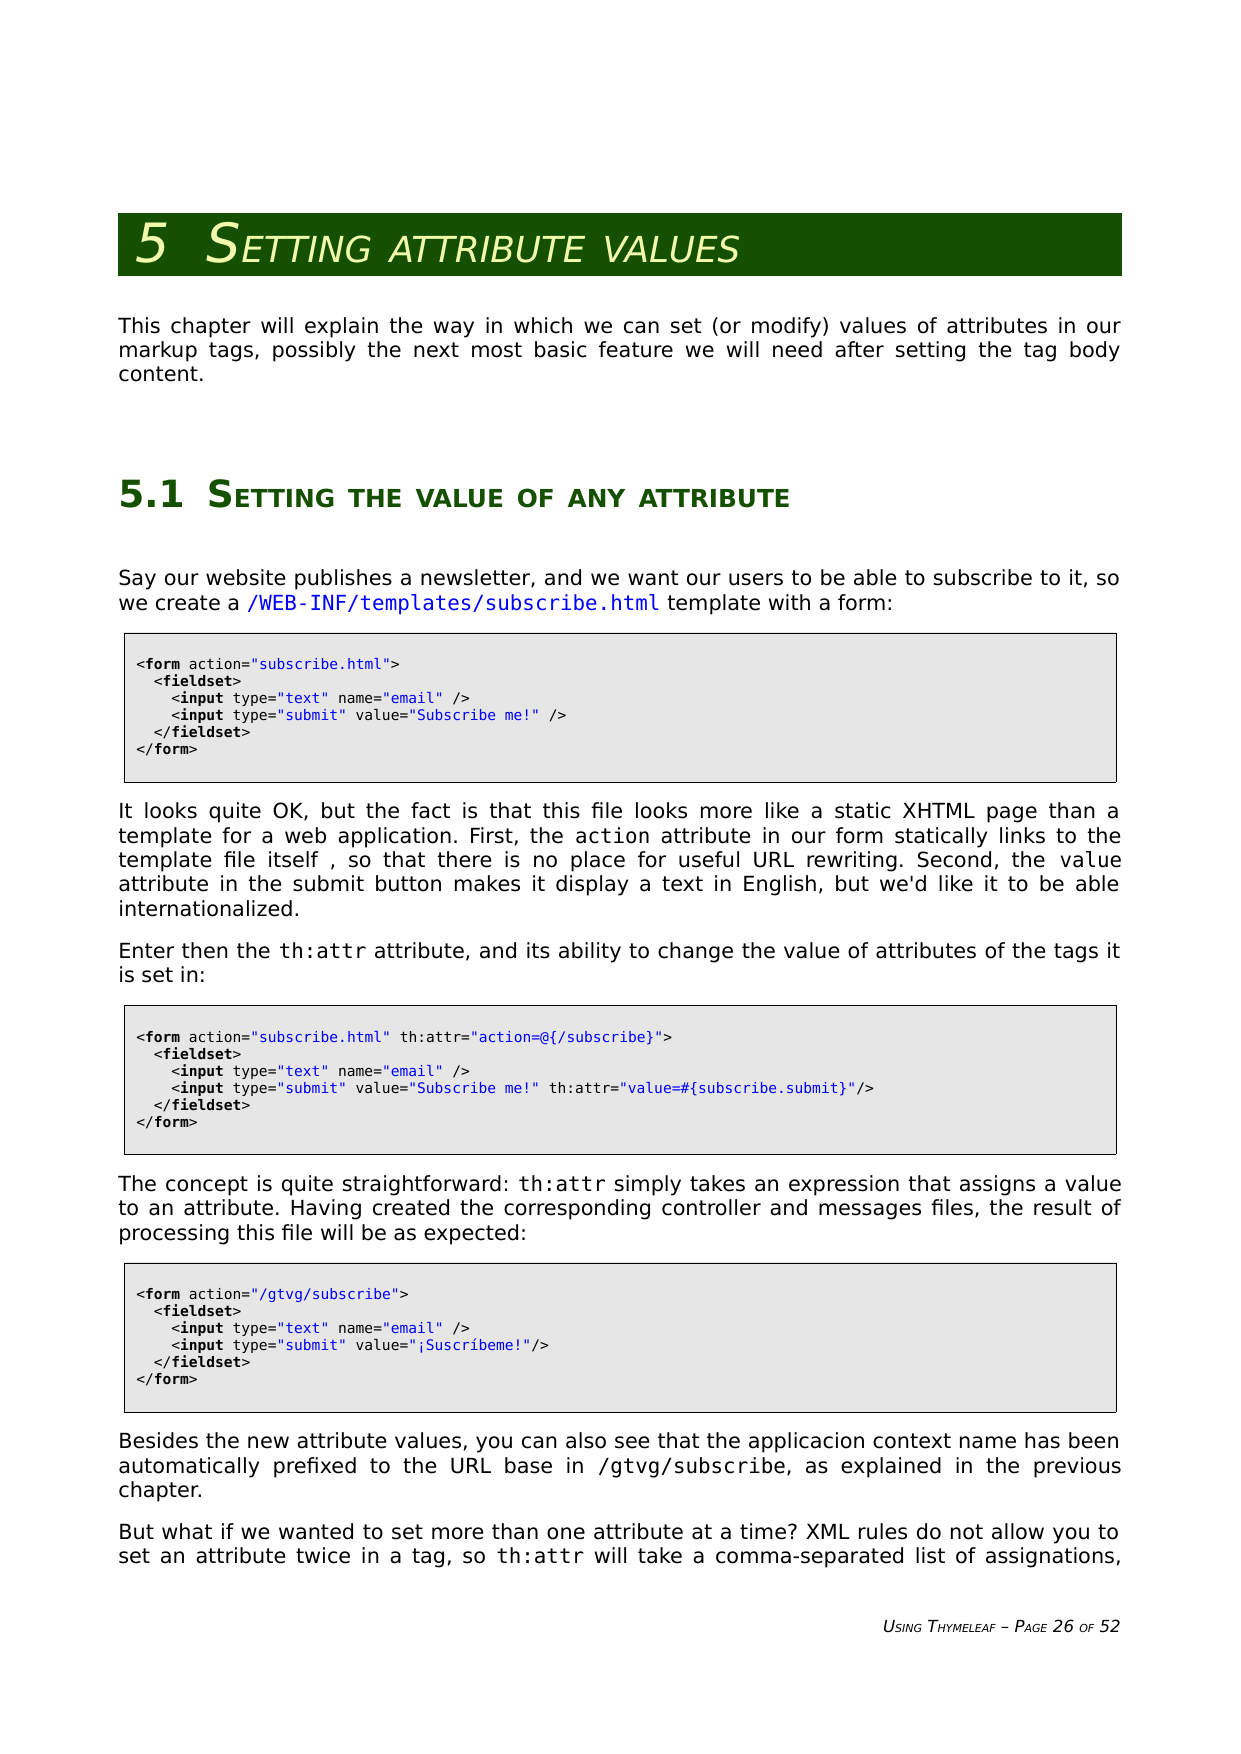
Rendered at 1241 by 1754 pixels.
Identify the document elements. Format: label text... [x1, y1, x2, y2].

text Enter then the th:attr attribute, and its ability to change the value of attributes of the tags it is set in: [118, 939, 1122, 987]
subtitle Setting the value of any attribute [118, 472, 1122, 516]
text <form action="subscribe.html" th:attr="action=@{/subscribe}"> <fieldset> <input type="text" name="email" /> <input type="submit" value="Subscribe me!" th:attr="value=#{subscribe.submit}"/> </fieldset> </form> [125, 1006, 1116, 1154]
text The concept is quite straightforward: th:attr simply takes an expression that assigns a value to an attribute. Having created the corresponding controller and messages files, the result of processing this file will be as expected: [118, 1172, 1122, 1245]
text <form action="/gtvg/subscribe"> <fieldset> <input type="text" name="email" /> <input type="submit" value="¡Suscríbeme!"/> </fieldset> </form> [125, 1264, 1116, 1412]
text It looks quite OK, but the fact is that this file looks more like a static XHTML page than a template for a web application. First, the action attribute in our form statically links to the template file itself , so that there is no place for useful URL rewriting. Second, the value attribute in the submit button makes it display a text in English, but we'd like it to be able internationalized. [118, 799, 1122, 921]
text Say our website publishes a newsletter, and we want our users to be able to subscribe to it, so we create a /WEB-INF/templates/subscribe.html template with a form: [118, 566, 1122, 615]
text Besides the new attribute values, you can also see that the applicacion context name has been automatically prefixed to the URL base in /gtvg/subscribe, as explained in the previous chapter. [118, 1429, 1122, 1502]
text This chapter will explain the way in which we can set (or modify) values of attributes in our markup tags, possibly the next most basic feature we will need after setting the tag body content. [118, 314, 1122, 387]
subtitle Setting attribute values [118, 213, 1122, 276]
text But what if we wanted to set more than one attribute at a time? XML rules do not allow you to set an attribute twice in a tag, so th:attr will take a comma-separated list of assignations, [118, 1520, 1122, 1569]
text <form action="subscribe.html"> <fieldset> <input type="text" name="email" /> <input type="submit" value="Subscribe me!" /> </fieldset> </form> [125, 634, 1116, 782]
